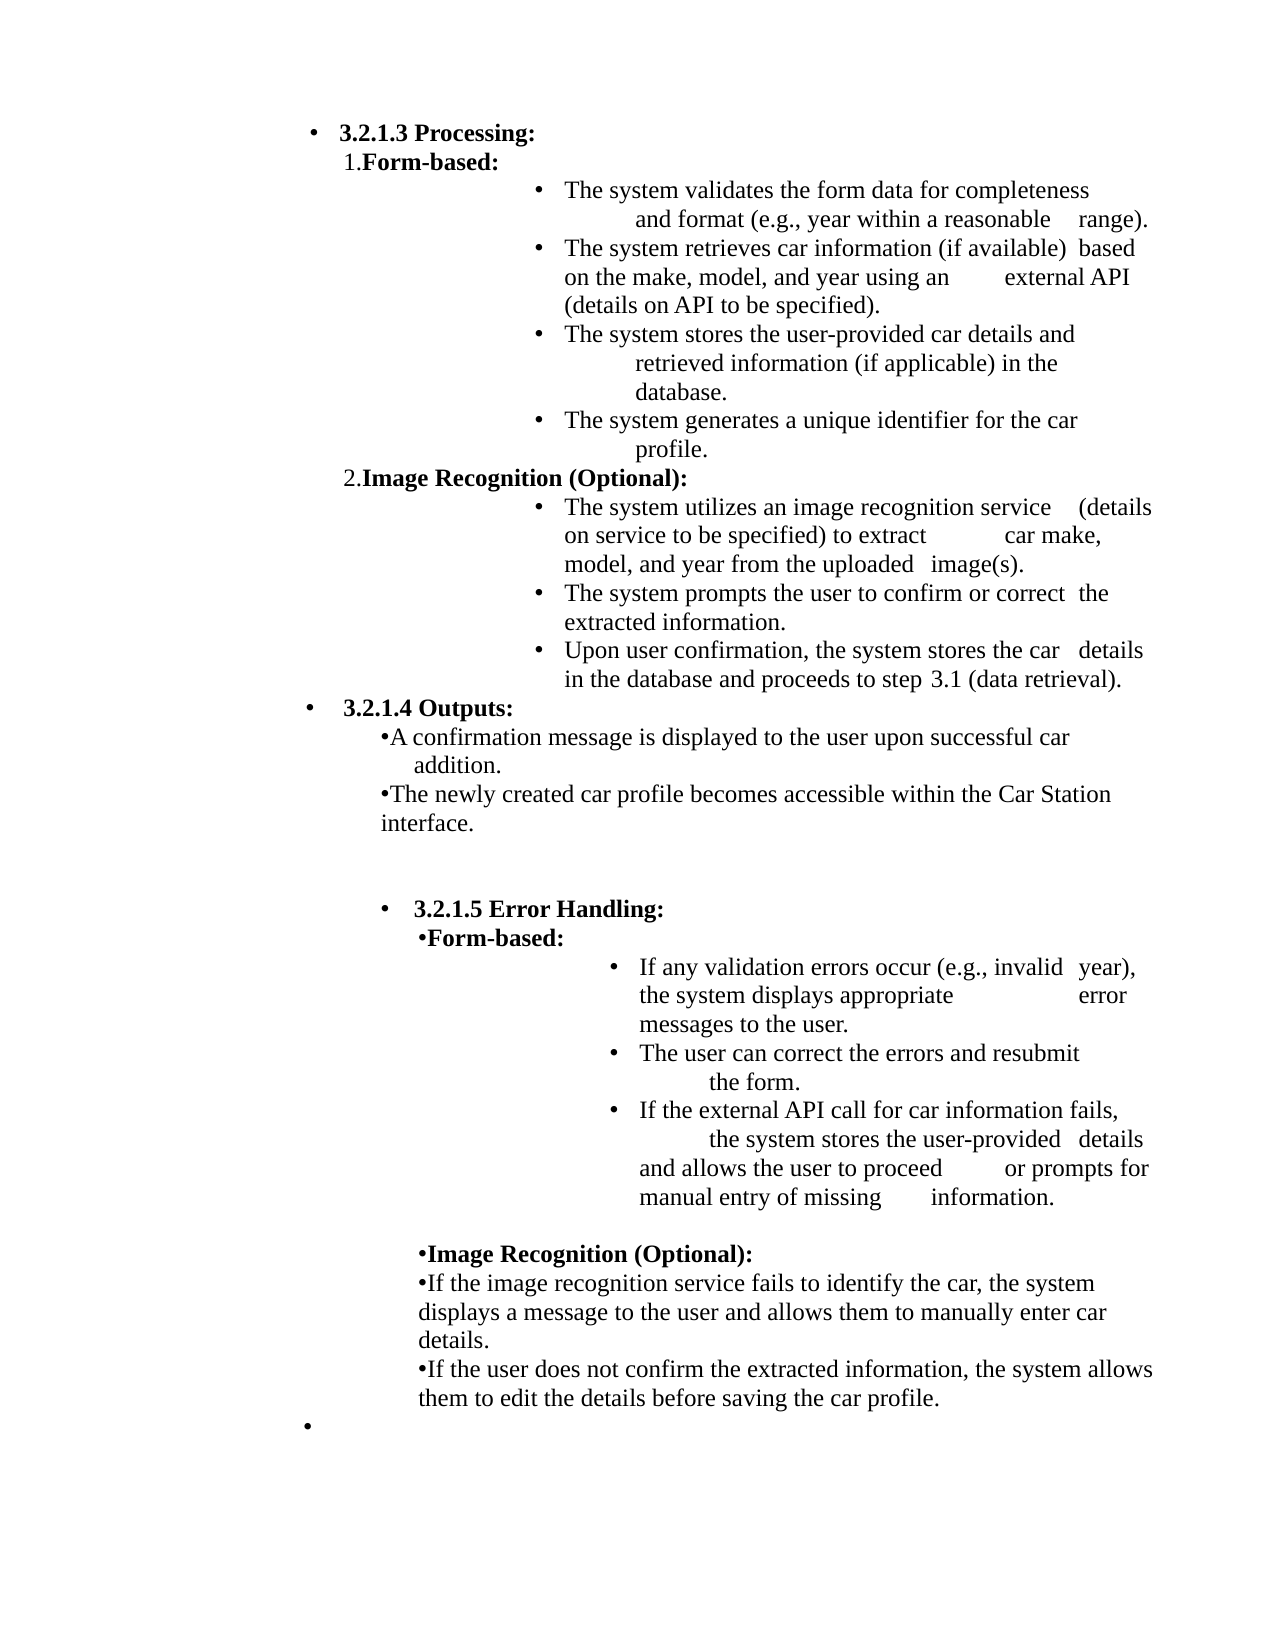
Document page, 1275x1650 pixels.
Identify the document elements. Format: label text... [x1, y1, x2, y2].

list The user can correct the errors and resubmit the form. [609, 1038, 1157, 1096]
list 3.2.1.5 Error Handling: [118, 894, 1157, 923]
list The system utilizes an image recognition service (details on service to be specified) to extract car make, model, and year from the uploaded image(s). [534, 492, 1157, 578]
list Form-based: [118, 147, 1157, 176]
list If the user does not confirm the extracted information, the system allows them to edit the details before saving the car profile. [118, 1354, 1157, 1412]
list If the external API call for car information fails, the system stores the user-provided details and allows the user to proceed or prompts for manual entry of missing information. [609, 1096, 1157, 1211]
list If any validation errors occur (e.g., invalid year), the system displays appropriate error messages to the user. [609, 952, 1157, 1038]
list Image Recognition (Optional): [118, 463, 1157, 492]
list The newly created car profile becomes accessible within the Car Station interface. [118, 779, 1157, 837]
list The system retrieves car information (if available) based on the make, model, and year using an external API (details on API to be specified). [534, 233, 1157, 319]
list Image Recognition (Optional): [118, 1239, 1157, 1268]
list The system stores the user-provided car details and retrieved information (if applicable) in the database. [534, 319, 1157, 406]
list 3.2.1.3 Processing: [309, 118, 1157, 147]
list Upon user confirmation, the system stores the car details in the database and proceeds to step 3.1 (data retrieval). [534, 636, 1157, 693]
list The system generates a unique identifier for the car profile. [534, 406, 1157, 463]
list If the image recognition service fails to identify the car, the system displays a message to the user and allows them to manually enter car details. [118, 1268, 1157, 1354]
list A confirmation message is displayed to the user upon successful car addition. [118, 722, 1157, 779]
list The system validates the form data for completeness and format (e.g., year within a reasonable range). [534, 176, 1157, 233]
list Form-based: [118, 923, 1157, 952]
list 3.2.1.4 Outputs: [306, 693, 1157, 722]
list The system prompts the user to confirm or correct the extracted information. [534, 578, 1157, 636]
